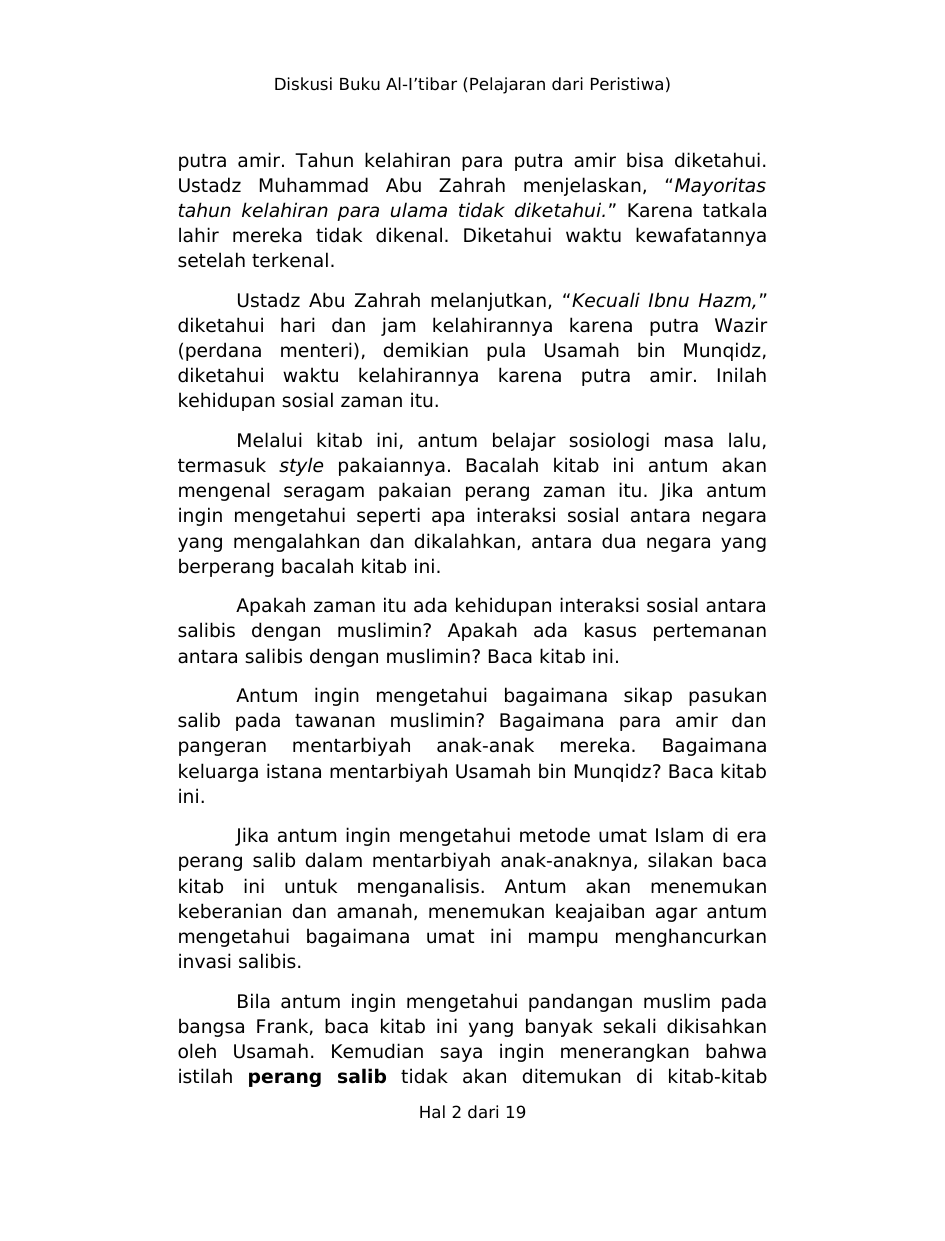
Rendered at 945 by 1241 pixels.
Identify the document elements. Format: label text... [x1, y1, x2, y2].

text Antum ingin mengetahui bagaimana sikap pasukan salib pada tawanan muslimin? Bagaimana para amir dan pangeran mentarbiyah anak-anak mereka. Bagaimana keluarga istana mentarbiyah Usamah bin Munqidz? Baca kitab ini. [177, 685, 768, 808]
text Melalui kitab ini, antum belajar sosiologi masa lalu, termasuk style pakaiannya. Bacalah kitab ini antum akan mengenal seragam pakaian perang zaman itu. Jika antum ingin mengetahui seperti apa interaksi sosial antara negara yang mengalahkan dan dikalahkan, antara dua negara yang berperang bacalah kitab ini. [177, 430, 768, 578]
text Jika antum ingin mengetahui metode umat Islam di era perang salib dalam mentarbiyah anak-anaknya, silakan baca kitab ini untuk menganalisis. Antum akan menemukan keberanian dan amanah, menemukan keajaiban agar antum mengetahui bagaimana umat ini mampu menghancurkan invasi salibis. [177, 825, 768, 973]
text Bila antum ingin mengetahui pandangan muslim pada bangsa Frank, baca kitab ini yang banyak sekali dikisahkan oleh Usamah. Kemudian saya ingin menerangkan bahwa istilah perang salib tidak akan ditemukan di kitab-kitab [177, 991, 768, 1088]
text Apakah zaman itu ada kehidupan interaksi sosial antara salibis dengan muslimin? Apakah ada kasus pertemanan antara salibis dengan muslimin? Baca kitab ini. [177, 595, 768, 667]
text putra amir. Tahun kelahiran para putra amir bisa diketahui. Ustadz Muhammad Abu Zahrah menjelaskan, “Mayoritas tahun kelahiran para ulama tidak diketahui.” Karena tatkala lahir mereka tidak dikenal. Diketahui waktu kewafatannya setelah terkenal. [177, 150, 768, 272]
text Ustadz Abu Zahrah melanjutkan, “Kecuali Ibnu Hazm,” diketahui hari dan jam kelahirannya karena putra Wazir (perdana menteri), demikian pula Usamah bin Munqidz, diketahui waktu kelahirannya karena putra amir. Inilah kehidupan sosial zaman itu. [177, 290, 768, 412]
